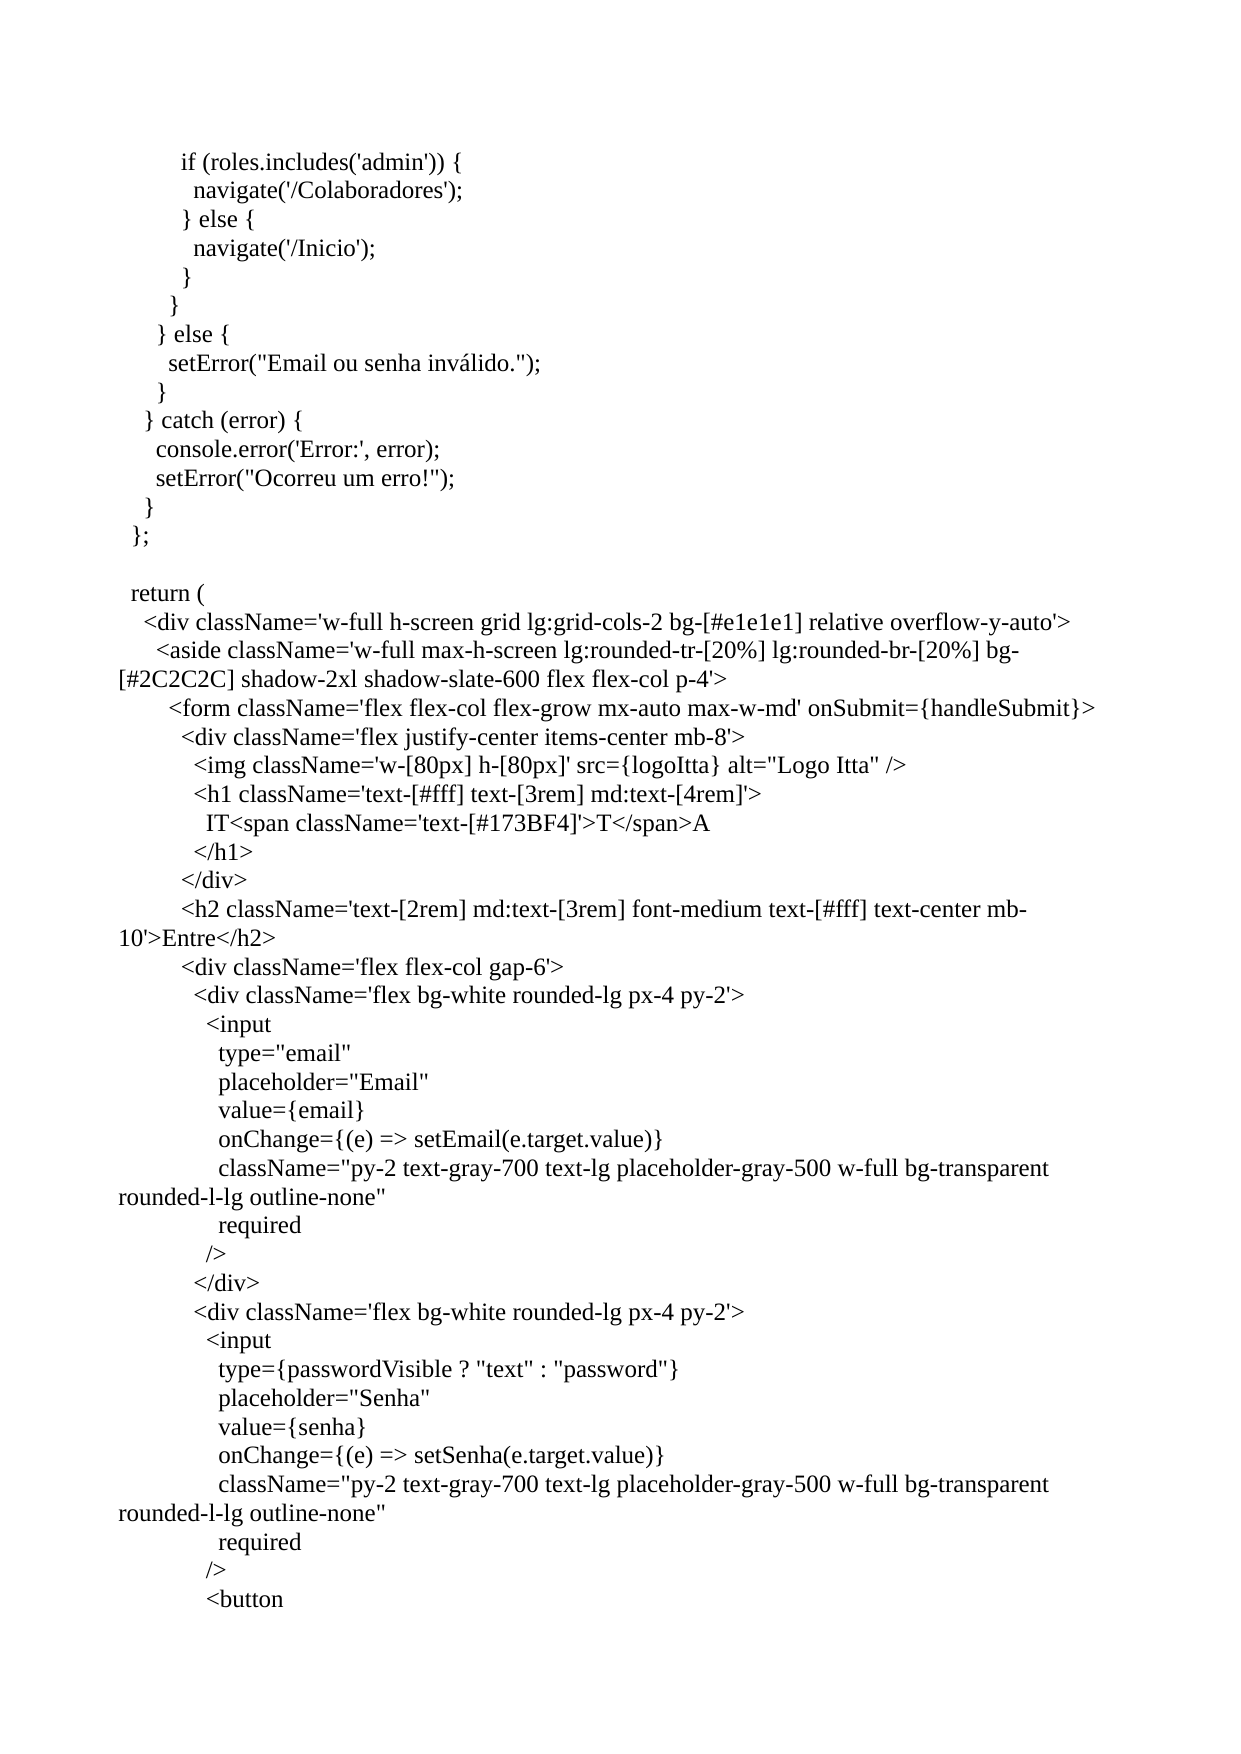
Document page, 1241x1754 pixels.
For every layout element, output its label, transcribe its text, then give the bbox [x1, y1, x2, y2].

text <h1 className='text-[#fff] text-[3rem] md:text-[4rem]'> [118, 779, 1122, 808]
text return ( [118, 578, 1122, 607]
text } [118, 492, 1122, 521]
text onChange={(e) => setEmail(e.target.value)} [118, 1124, 1122, 1153]
text setError("Email ou senha inválido."); [118, 348, 1122, 377]
text <input [118, 1326, 1122, 1354]
text placeholder="Email" [118, 1067, 1122, 1096]
text <div className='flex bg-white rounded-lg px-4 py-2'> [118, 1297, 1122, 1326]
text } catch (error) { [118, 406, 1122, 434]
text } [118, 377, 1122, 406]
text </div> [118, 866, 1122, 894]
text setError("Ocorreu um erro!"); [118, 463, 1122, 492]
text <div className='w-full h-screen grid lg:grid-cols-2 bg-[#e1e1e1] relative overflow-y-auto'> [118, 607, 1122, 636]
text placeholder="Senha" [118, 1383, 1122, 1412]
text }; [118, 521, 1122, 549]
text value={senha} [118, 1412, 1122, 1441]
text <button [118, 1584, 1122, 1613]
text onChange={(e) => setSenha(e.target.value)} [118, 1441, 1122, 1469]
text type={passwordVisible ? "text" : "password"} [118, 1354, 1122, 1383]
text navigate('/Inicio'); [118, 233, 1122, 262]
text } [118, 291, 1122, 319]
text </div> [118, 1268, 1122, 1297]
text required [118, 1527, 1122, 1556]
text required [118, 1211, 1122, 1239]
text if (roles.includes('admin')) { [118, 147, 1122, 176]
text <aside className='w-full max-h-screen lg:rounded-tr-[20%] lg:rounded-br-[20%] bg-[#2C2C2C] shadow-2xl shadow-slate-600 flex flex-col p-4'> [118, 636, 1122, 693]
text console.error('Error:', error); [118, 434, 1122, 463]
text <div className='flex justify-center items-center mb-8'> [118, 722, 1122, 751]
text <form className='flex flex-col flex-grow mx-auto max-w-md' onSubmit={handleSubmit}> [118, 693, 1122, 722]
text <div className='flex bg-white rounded-lg px-4 py-2'> [118, 981, 1122, 1009]
text } [118, 262, 1122, 291]
text } else { [118, 319, 1122, 348]
text className="py-2 text-gray-700 text-lg placeholder-gray-500 w-full bg-transparent rounded-l-lg outline-none" [118, 1153, 1122, 1211]
text type="email" [118, 1038, 1122, 1067]
text <h2 className='text-[2rem] md:text-[3rem] font-medium text-[#fff] text-center mb-10'>Entre</h2> [118, 894, 1122, 952]
text <img className='w-[80px] h-[80px]' src={logoItta} alt="Logo Itta" /> [118, 751, 1122, 779]
text value={email} [118, 1096, 1122, 1124]
text } else { [118, 204, 1122, 233]
text navigate('/Colaboradores'); [118, 176, 1122, 204]
text /> [118, 1556, 1122, 1584]
text IT<span className='text-[#173BF4]'>T</span>A [118, 808, 1122, 837]
text className="py-2 text-gray-700 text-lg placeholder-gray-500 w-full bg-transparent rounded-l-lg outline-none" [118, 1469, 1122, 1527]
text <input [118, 1009, 1122, 1038]
text <div className='flex flex-col gap-6'> [118, 952, 1122, 981]
text </h1> [118, 837, 1122, 866]
text /> [118, 1239, 1122, 1268]
